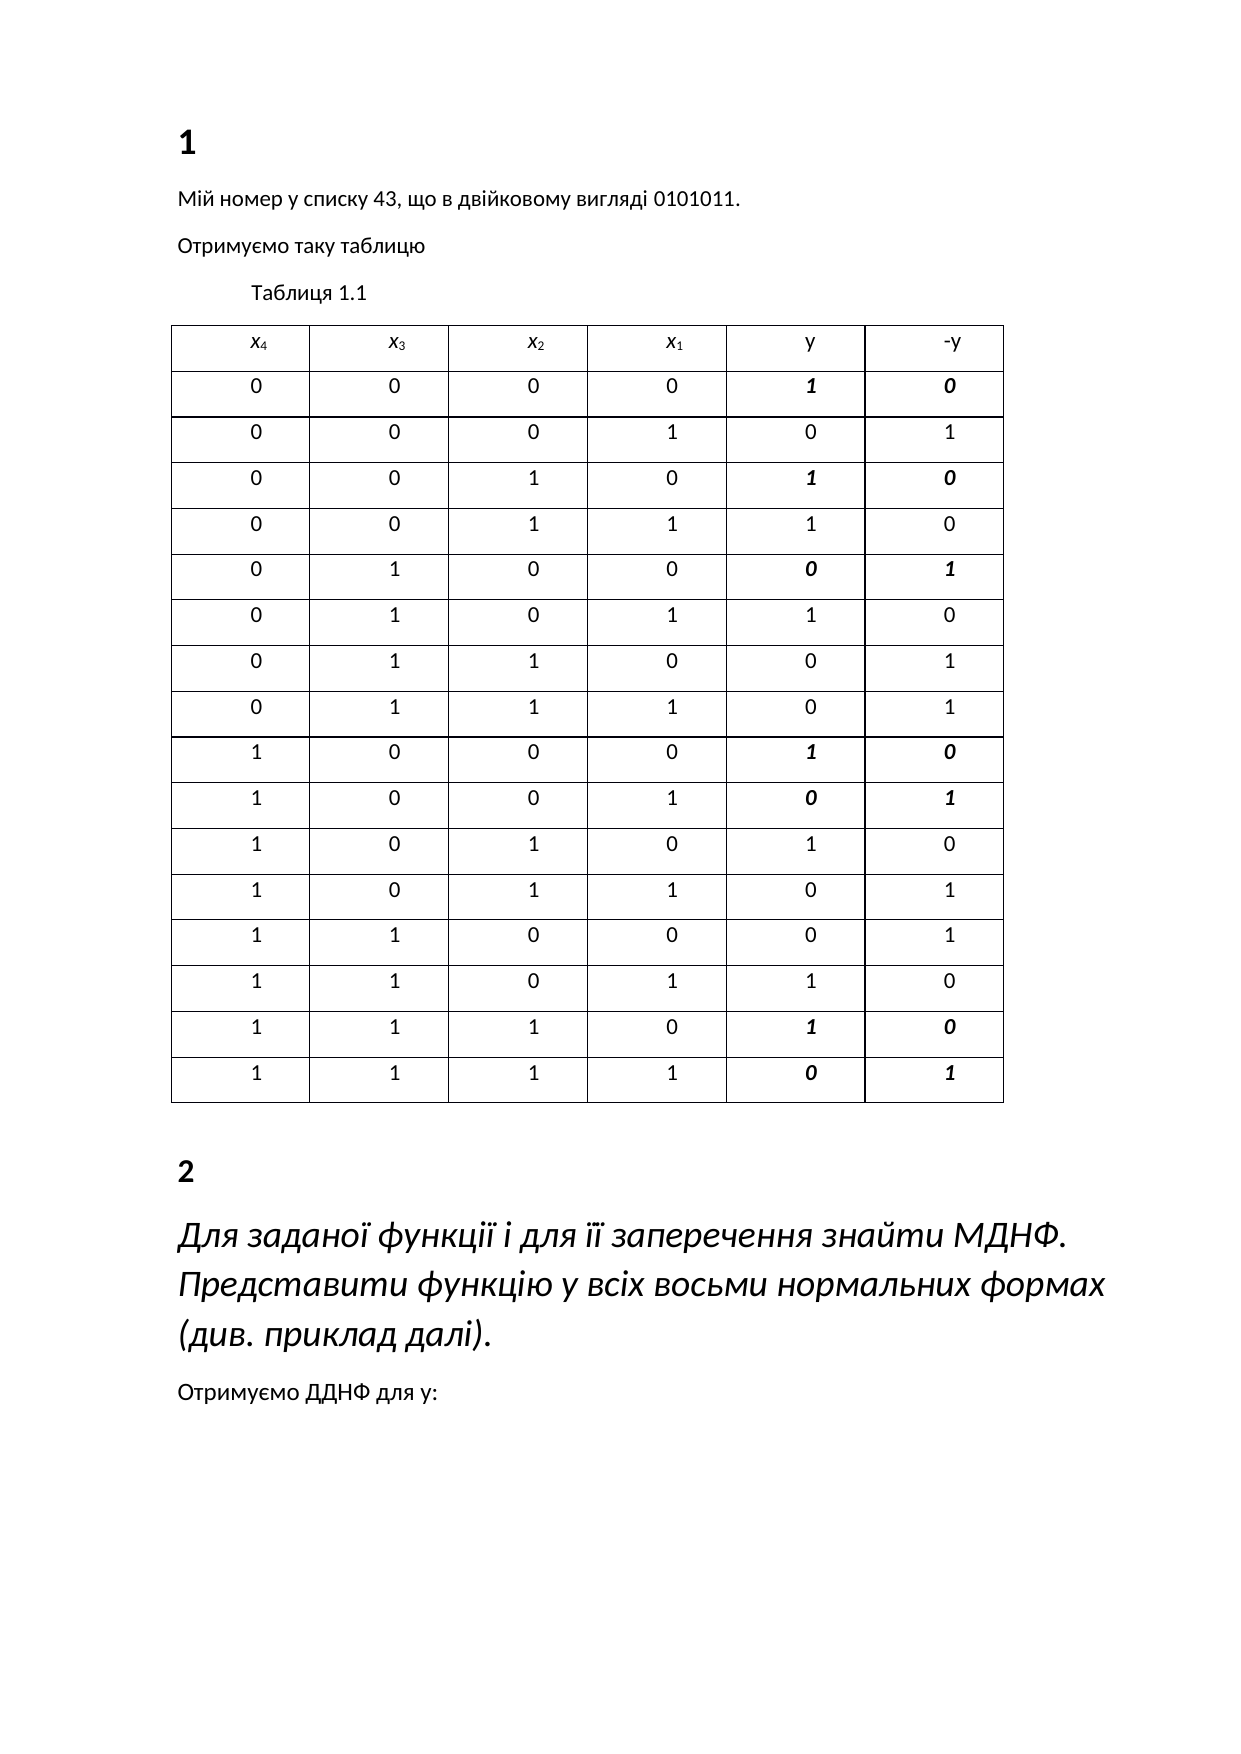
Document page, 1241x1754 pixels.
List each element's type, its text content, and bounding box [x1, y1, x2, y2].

table_cell 0 [588, 555, 726, 599]
table_cell 1 [449, 1012, 587, 1057]
table_cell 1 [449, 829, 587, 874]
table_cell 1 [866, 646, 1003, 691]
table_cell 1 [449, 875, 587, 919]
table_cell 0 [449, 372, 587, 416]
table_cell 0 [449, 600, 587, 645]
table_cell 1 [727, 509, 864, 553]
table_cell 0 [449, 418, 587, 462]
table_cell 0 [588, 463, 726, 508]
table_cell 1 [172, 783, 309, 828]
table_cell 1 [588, 875, 726, 919]
table_cell 1 [727, 966, 864, 1011]
text Мій номер у списку 43, що в двійковому вигляді 0101011. [177, 184, 1152, 212]
table_cell 1 [727, 600, 864, 645]
table_cell 0 [310, 783, 448, 828]
table_cell 1 [727, 463, 864, 508]
table_cell 1 [866, 920, 1003, 965]
table_cell 1 [866, 1058, 1003, 1102]
table_cell 1 [588, 692, 726, 736]
table_cell 0 [172, 372, 309, 416]
table_cell 0 [310, 509, 448, 553]
table_cell 0 [172, 646, 309, 691]
table_cell 1 [866, 692, 1003, 736]
table_cell 0 [588, 920, 726, 965]
table_cell 0 [727, 646, 864, 691]
table_cell 1 [172, 875, 309, 919]
text Отримуємо таку таблицю [177, 231, 1152, 259]
table_cell 0 [866, 829, 1003, 874]
table_header x1 [588, 326, 726, 371]
table_cell 0 [449, 555, 587, 599]
table_cell 0 [310, 463, 448, 508]
table_cell 1 [727, 1012, 864, 1057]
table_cell 1 [310, 1012, 448, 1057]
table_cell 1 [310, 555, 448, 599]
table_cell 0 [866, 463, 1003, 508]
table_header -y [866, 326, 1003, 371]
table_cell 0 [449, 920, 587, 965]
table_cell 0 [588, 1012, 726, 1057]
table_cell 0 [727, 783, 864, 828]
table_cell 0 [727, 418, 864, 462]
table_cell 1 [172, 1012, 309, 1057]
table_cell 0 [449, 966, 587, 1011]
table_cell 1 [866, 555, 1003, 599]
text Таблиця 1.1 [177, 278, 1152, 306]
table_header x4 [172, 326, 309, 371]
table_cell 1 [866, 875, 1003, 919]
table_cell 0 [310, 738, 448, 782]
table_cell 1 [588, 1058, 726, 1102]
table_cell 0 [866, 509, 1003, 553]
table_cell 1 [866, 418, 1003, 462]
table_cell 1 [588, 966, 726, 1011]
table_cell 0 [588, 738, 726, 782]
table_cell 0 [172, 600, 309, 645]
table_cell 0 [310, 829, 448, 874]
table_cell 1 [449, 646, 587, 691]
table_cell 0 [588, 829, 726, 874]
table_cell 1 [172, 1058, 309, 1102]
table_cell 1 [727, 829, 864, 874]
table_header x3 [310, 326, 448, 371]
table_cell 1 [310, 692, 448, 736]
text Отримуємо ДДНФ для y: [177, 1376, 1152, 1406]
table_cell 1 [588, 418, 726, 462]
table_cell 1 [172, 829, 309, 874]
table_cell 0 [172, 418, 309, 462]
table_header x2 [449, 326, 587, 371]
table_cell 1 [310, 920, 448, 965]
table_cell 1 [588, 600, 726, 645]
table_cell 0 [172, 463, 309, 508]
table_cell 0 [866, 738, 1003, 782]
table_cell 0 [310, 372, 448, 416]
table_cell 0 [866, 966, 1003, 1011]
table_cell 1 [588, 783, 726, 828]
table_cell 1 [588, 509, 726, 553]
table_cell 0 [172, 555, 309, 599]
table_cell 1 [449, 692, 587, 736]
table_cell 1 [310, 600, 448, 645]
text 1 [177, 118, 1152, 164]
table_cell 0 [727, 920, 864, 965]
table_cell 1 [310, 1058, 448, 1102]
table_cell 0 [866, 372, 1003, 416]
table_cell 0 [727, 875, 864, 919]
table_cell 0 [172, 509, 309, 553]
table_cell 1 [310, 966, 448, 1011]
table_cell 1 [449, 509, 587, 553]
table_cell 0 [727, 555, 864, 599]
table_cell 0 [866, 1012, 1003, 1057]
table_cell 1 [449, 463, 587, 508]
table_cell 0 [310, 418, 448, 462]
table_cell 0 [310, 875, 448, 919]
table_cell 0 [727, 1058, 864, 1102]
table_cell 1 [449, 1058, 587, 1102]
table_cell 1 [172, 966, 309, 1011]
table_cell 0 [866, 600, 1003, 645]
table_cell 0 [588, 646, 726, 691]
table_cell 0 [449, 783, 587, 828]
table_cell 1 [727, 738, 864, 782]
table_cell 0 [727, 692, 864, 736]
text 2 [177, 1150, 1152, 1191]
table_cell 0 [588, 372, 726, 416]
table_cell 1 [310, 646, 448, 691]
text Для заданої функції і для її заперечення знайти МДНФ. Представити функцію у всіх восьми нормальних формах (див. приклад далі). [177, 1211, 1152, 1356]
table_cell 1 [866, 783, 1003, 828]
table_cell 1 [172, 738, 309, 782]
table_cell 0 [172, 692, 309, 736]
table_header y [727, 326, 864, 371]
table_cell 1 [727, 372, 864, 416]
table_cell 1 [172, 920, 309, 965]
table_cell 0 [449, 738, 587, 782]
